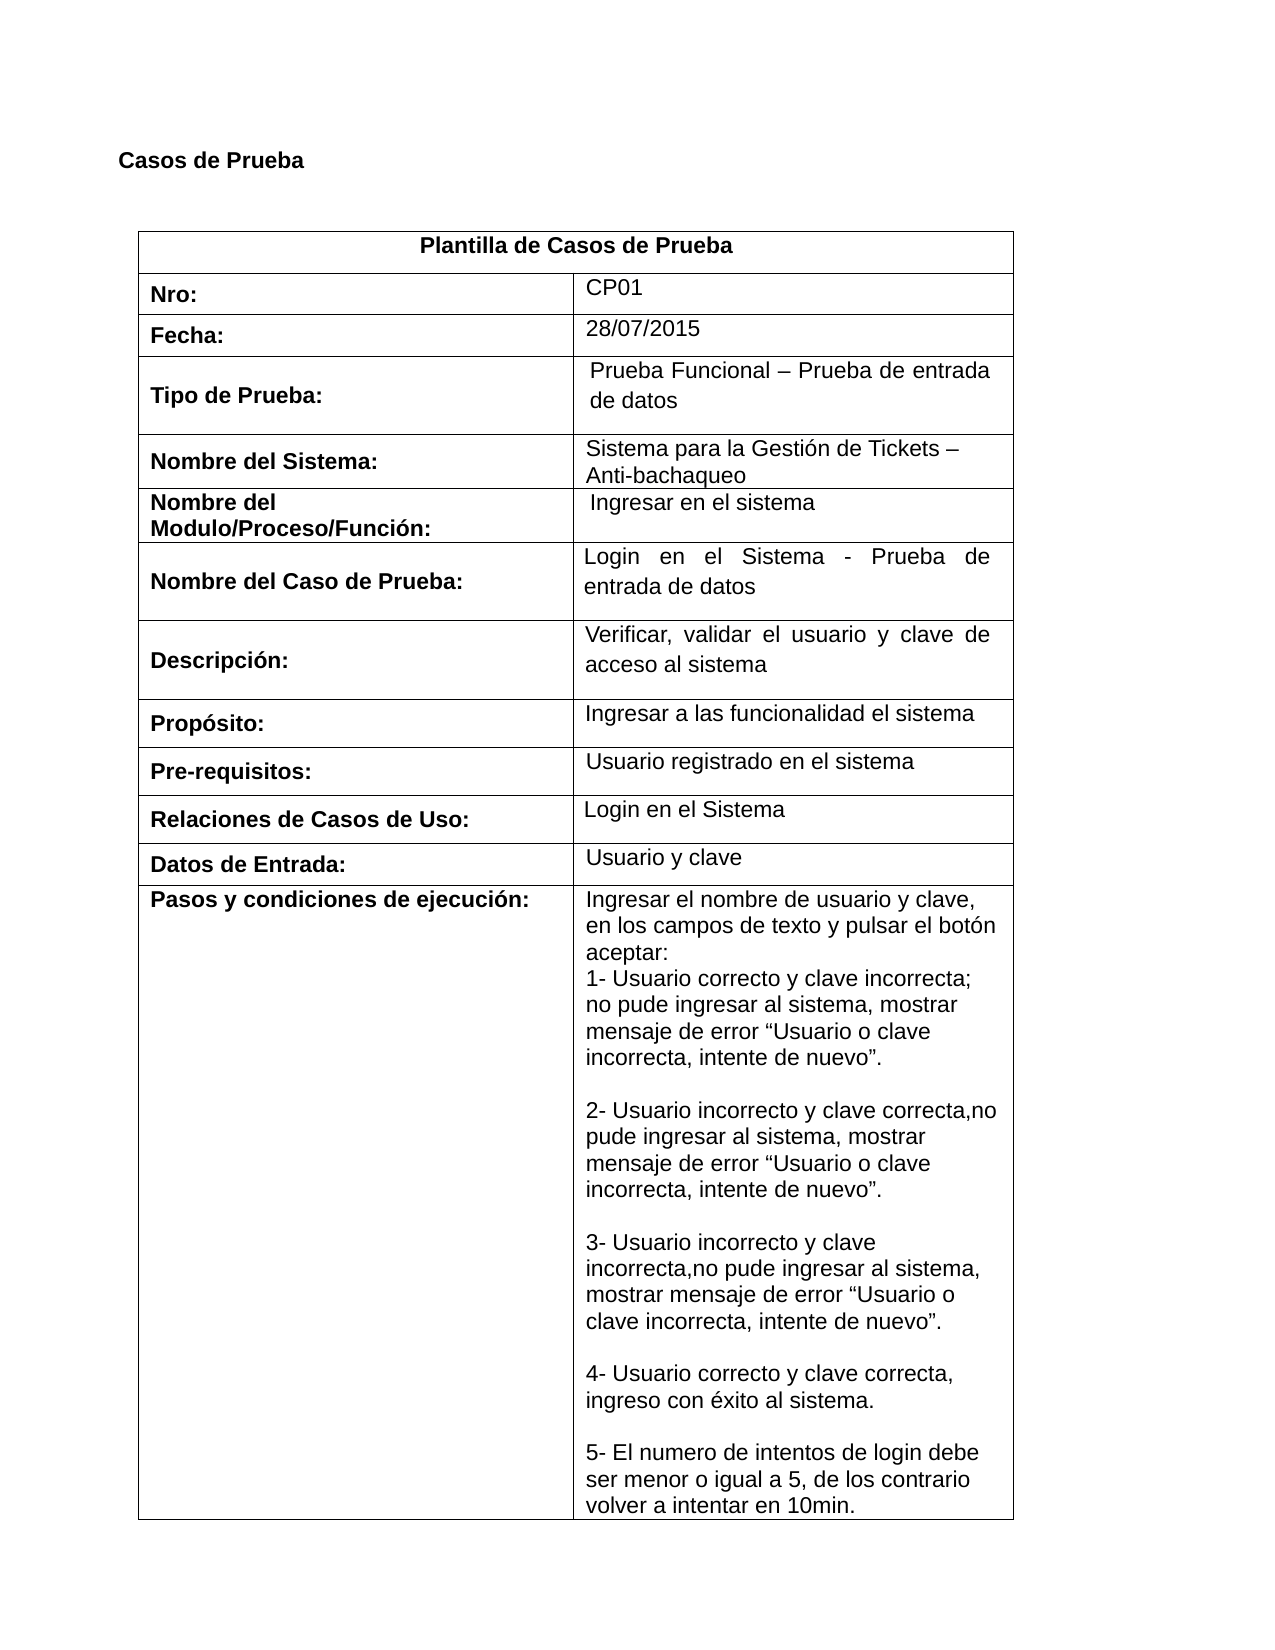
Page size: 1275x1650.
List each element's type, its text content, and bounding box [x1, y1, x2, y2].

table_cell Usuario y clave [574, 844, 1013, 885]
table_cell Nro: [139, 274, 573, 314]
table_cell Tipo de Prueba: [139, 357, 573, 434]
table_cell Login en el Sistema [574, 796, 1013, 843]
table_cell 28/07/2015 [574, 315, 1013, 356]
table_cell CP01 [574, 274, 1013, 314]
table_cell Nombre del Caso de Prueba: [139, 543, 573, 620]
table_cell Nombre del Sistema: [139, 435, 573, 488]
table_cell Prueba Funcional – Prueba de entrada de datos [574, 357, 1013, 434]
table_cell Ingresar a las funcionalidad el sistema [574, 700, 1013, 747]
table_cell Fecha: [139, 315, 573, 356]
table_cell Propósito: [139, 700, 573, 747]
table_cell Ingresar el nombre de usuario y clave, en los campos de texto y pulsar el botón aceptar: 1- Usuario correcto y clave incorrecta; no pude ingresar al sistema, mostrar mensaje de error “Usuario o clave incorrecta, intente de nuevo”. 2- Usuario incorrecto y clave correcta,no pude ingresar al sistema, mostrar mensaje de error “Usuario o clave incorrecta, intente de nuevo”. 3- Usuario incorrecto y clave incorrecta,no pude ingresar al sistema, mostrar mensaje de error “Usuario o clave incorrecta, intente de nuevo”. 4- Usuario correcto y clave correcta, ingreso con éxito al sistema. 5- El numero de intentos de login debe ser menor o igual a 5, de los contrario volver a intentar en 10min. [574, 886, 1013, 1518]
table_cell Relaciones de Casos de Uso: [139, 796, 573, 843]
table_cell Pre-requisitos: [139, 748, 573, 795]
table_cell Sistema para la Gestión de Tickets – Anti-bachaqueo [574, 435, 1013, 488]
table_cell Descripción: [139, 621, 573, 698]
table_cell Usuario registrado en el sistema [574, 748, 1013, 795]
text Casos de Prueba [118, 147, 1157, 173]
table_cell Datos de Entrada: [139, 844, 573, 885]
table_cell Pasos y condiciones de ejecución: [139, 886, 573, 1518]
table_cell Ingresar en el sistema [574, 489, 1013, 542]
table_cell Login en el Sistema - Prueba de entrada de datos [574, 543, 1013, 620]
table_header Plantilla de Casos de Prueba [139, 232, 1013, 272]
table_cell Nombre del Modulo/Proceso/Función: [139, 489, 573, 542]
table_cell Verificar, validar el usuario y clave de acceso al sistema [574, 621, 1013, 698]
